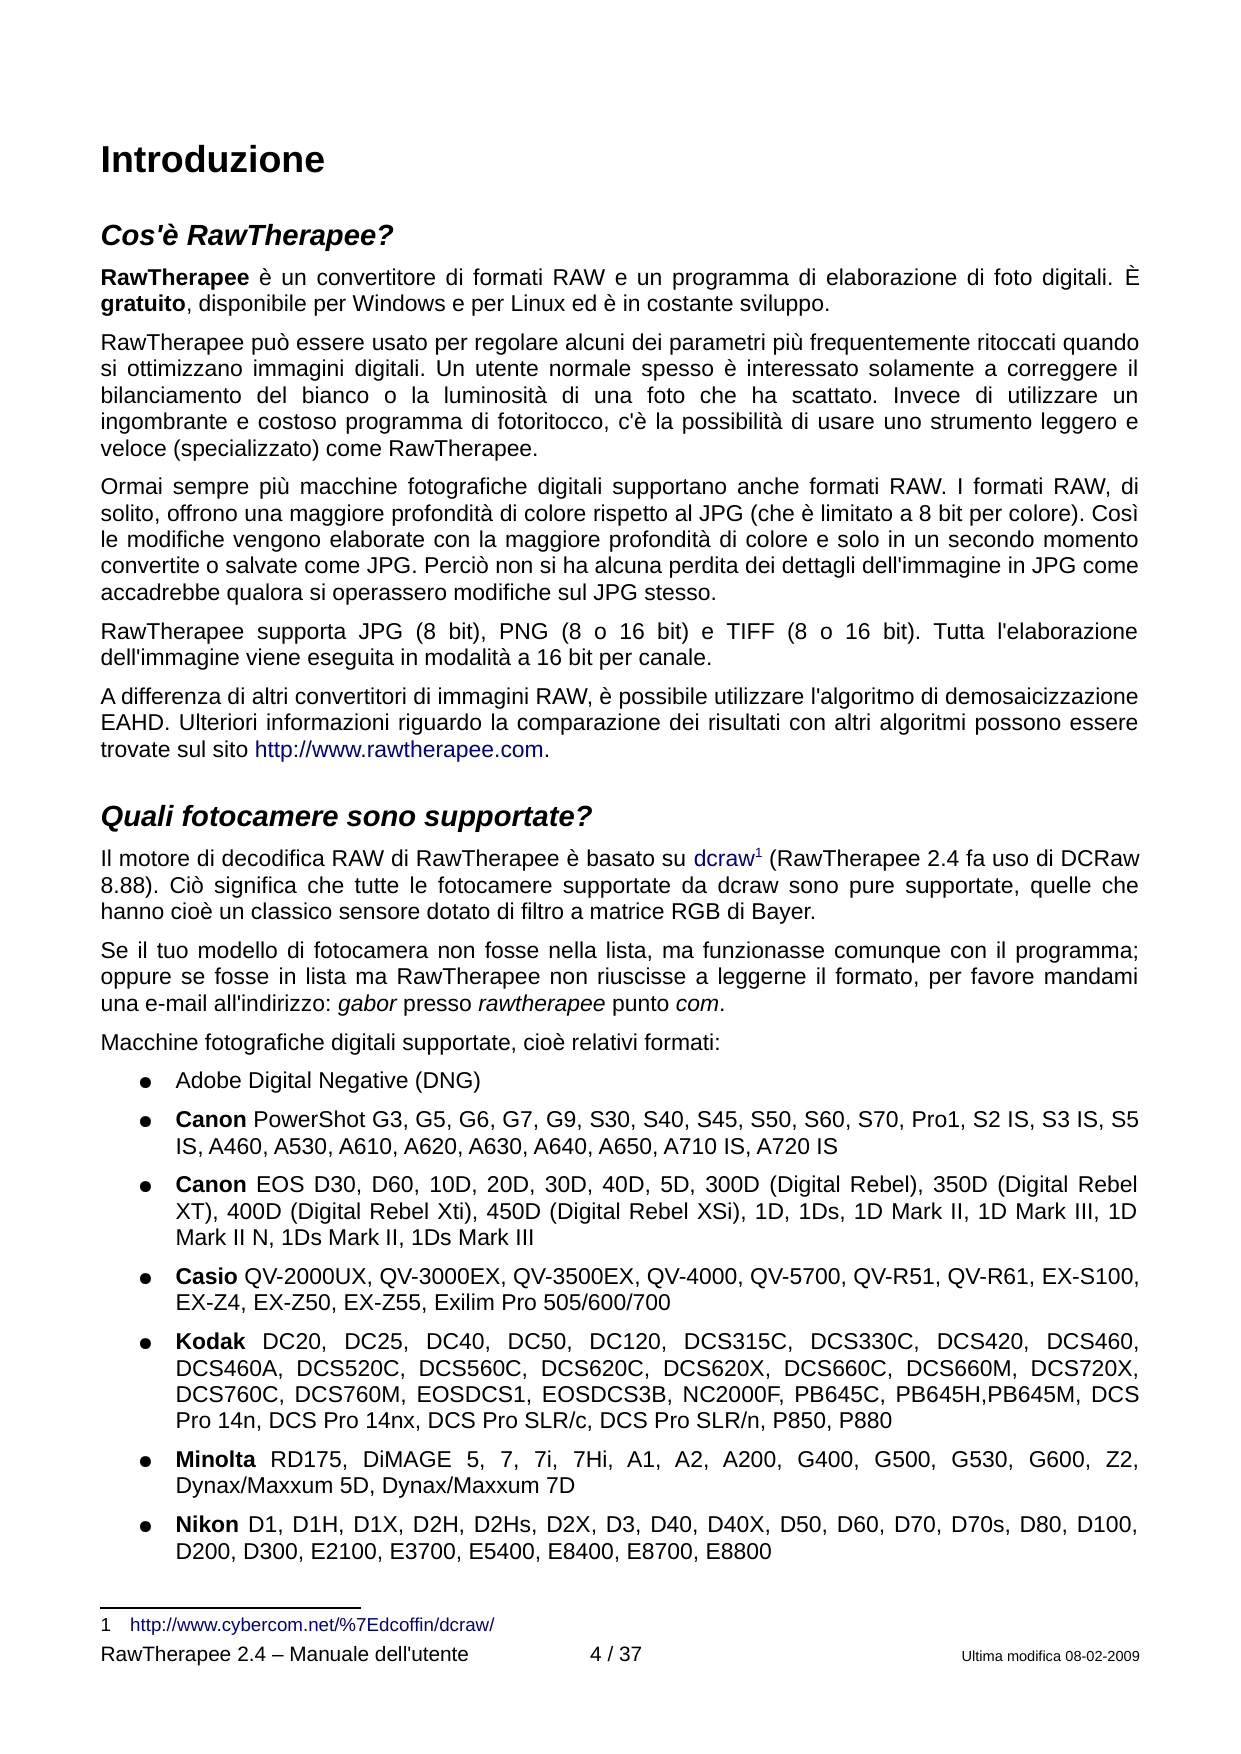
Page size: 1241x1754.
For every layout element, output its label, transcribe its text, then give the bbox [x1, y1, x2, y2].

text http://www.cybercom.net/%7Edcoffin/dcraw/ [100, 1614, 1140, 1636]
subtitle Quali fotocamere sono supportate? [100, 799, 1140, 833]
text RawTherapee è un convertitore di formati RAW e un programma di elaborazione di foto digitali. È gratuito, disponibile per Windows e per Linux ed è in costante sviluppo. [100, 264, 1140, 317]
text Il motore di decodifica RAW di RawTherapee è basato su dcraw (RawTherapee 2.4 fa uso di DCRaw 8.88). Ciò significa che tutte le fotocamere supportate da dcraw sono pure supportate, quelle che hanno cioè un classico sensore dotato di filtro a matrice RGB di Bayer. [100, 845, 1140, 924]
text A differenza di altri convertitori di immagini RAW, è possibile utilizzare l'algoritmo di demosaicizzazione EAHD. Ulteriori informazioni riguardo la comparazione dei risultati con altri algoritmi possono essere trovate sul sito http://www.rawtherapee.com. [100, 683, 1140, 762]
list Casio QV-2000UX, QV-3000EX, QV-3500EX, QV-4000, QV-5700, QV-R51, QV-R61, EX-S100, EX-Z4, EX-Z50, EX-Z55, Exilim Pro 505/600/700 [138, 1263, 1140, 1316]
list Nikon D1, D1H, D1X, D2H, D2Hs, D2X, D3, D40, D40X, D50, D60, D70, D70s, D80, D100, D200, D300, E2100, E3700, E5400, E8400, E8700, E8800 [138, 1511, 1140, 1564]
text Macchine fotografiche digitali supportate, cioè relativi formati: [100, 1028, 1140, 1055]
text RawTherapee supporta JPG (8 bit), PNG (8 o 16 bit) e TIFF (8 o 16 bit). Tutta l'elaborazione dell'immagine viene eseguita in modalità a 16 bit per canale. [100, 618, 1140, 670]
list Adobe Digital Negative (DNG) [138, 1067, 1140, 1094]
list Canon EOS D30, D60, 10D, 20D, 30D, 40D, 5D, 300D (Digital Rebel), 350D (Digital Rebel XT), 400D (Digital Rebel Xti), 450D (Digital Rebel XSi), 1D, 1Ds, 1D Mark II, 1D Mark III, 1D Mark II N, 1Ds Mark II, 1Ds Mark III [138, 1171, 1140, 1251]
list Minolta RD175, DiMAGE 5, 7, 7i, 7Hi, A1, A2, A200, G400, G500, G530, G600, Z2, Dynax/Maxxum 5D, Dynax/Maxxum 7D [138, 1446, 1140, 1499]
subtitle Cos'è RawTherapee? [100, 218, 1140, 251]
text Se il tuo modello di fotocamera non fosse nella lista, ma funzionasse comunque con il programma; oppure se fosse in lista ma RawTherapee non riuscisse a leggerne il formato, per favore mandami una e-mail all'indirizzo: gabor presso rawtherapee punto com. [100, 937, 1140, 1016]
text RawTherapee può essere usato per regolare alcuni dei parametri più frequentemente ritoccati quando si ottimizzano immagini digitali. Un utente normale spesso è interessato solamente a correggere il bilanciamento del bianco o la luminosità di una foto che ha scattato. Invece di utilizzare un ingombrante e costoso programma di fotoritocco, c'è la possibilità di usare uno strumento leggero e veloce (specializzato) come RawTherapee. [100, 329, 1140, 461]
subtitle Introduzione [100, 137, 1140, 180]
text Ormai sempre più macchine fotografiche digitali supportano anche formati RAW. I formati RAW, di solito, offrono una maggiore profondità di colore rispetto al JPG (che è limitato a 8 bit per colore). Così le modifiche vengono elaborate con la maggiore profondità di colore e solo in un secondo momento convertite o salvate come JPG. Perciò non si ha alcuna perdita dei dettagli dell'immagine in JPG come accadrebbe qualora si operassero modifiche sul JPG stesso. [100, 473, 1140, 605]
list Kodak DC20, DC25, DC40, DC50, DC120, DCS315C, DCS330C, DCS420, DCS460, DCS460A, DCS520C, DCS560C, DCS620C, DCS620X, DCS660C, DCS660M, DCS720X, DCS760C, DCS760M, EOSDCS1, EOSDCS3B, NC2000F, PB645C, PB645H,PB645M, DCS Pro 14n, DCS Pro 14nx, DCS Pro SLR/c, DCS Pro SLR/n, P850, P880 [138, 1328, 1140, 1434]
list Canon PowerShot G3, G5, G6, G7, G9, S30, S40, S45, S50, S60, S70, Pro1, S2 IS, S3 IS, S5 IS, A460, A530, A610, A620, A630, A640, A650, A710 IS, A720 IS [138, 1106, 1140, 1159]
